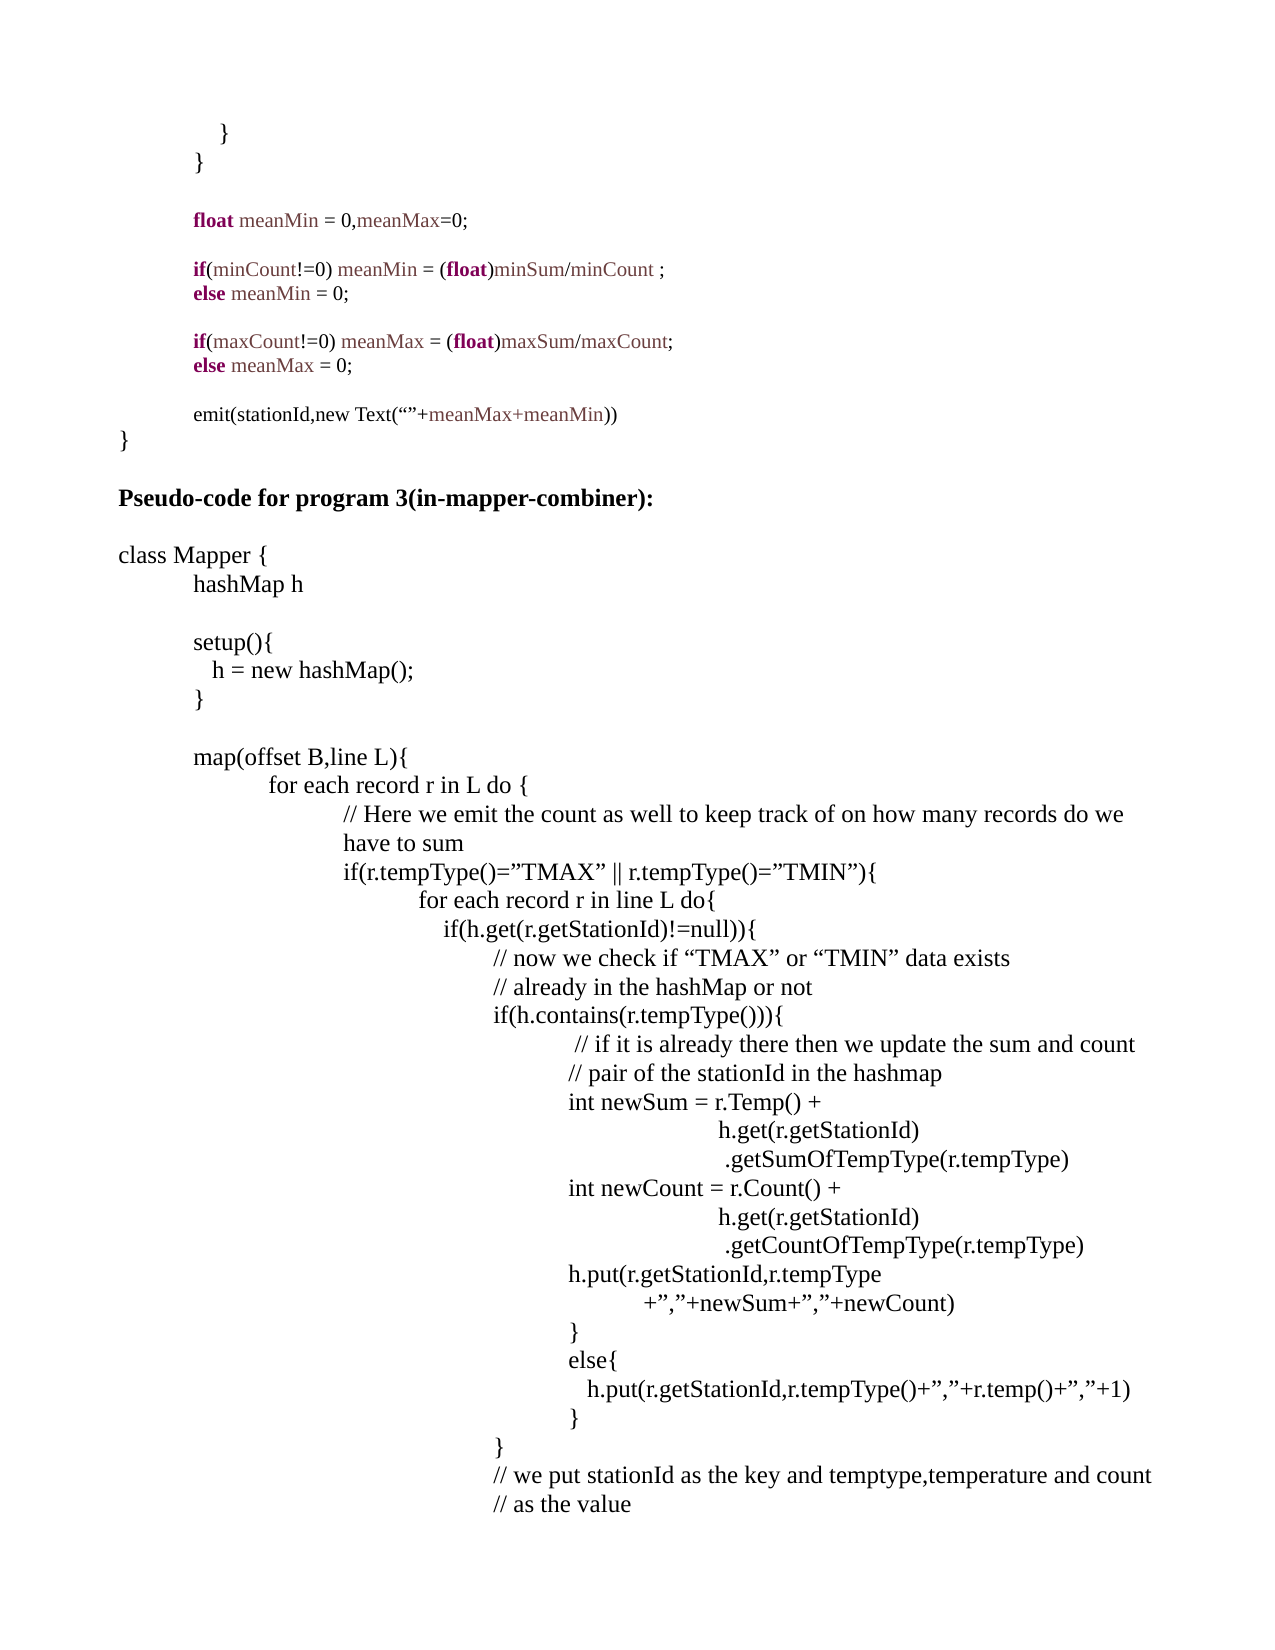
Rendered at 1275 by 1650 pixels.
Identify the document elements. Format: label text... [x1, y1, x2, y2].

text int newCount = r.Count() + [118, 1173, 1157, 1202]
text if(minCount!=0) meanMin = (float)minSum/minCount ; [118, 257, 1157, 281]
text // now we check if “TMAX” or “TMIN” data exists // already in the hashMap or not [118, 943, 1157, 1001]
text if(r.tempType()=”TMAX” || r.tempType()=”TMIN”){ [118, 857, 1157, 886]
text Pseudo-code for program 3(in-mapper-combiner): [118, 483, 1157, 512]
text +”,”+newSum+”,”+newCount) [118, 1288, 1157, 1317]
text hashMap h [118, 569, 1157, 598]
text } [118, 1403, 1157, 1432]
text emit(stationId,new Text(“”+meanMax+meanMin)) [118, 402, 1157, 426]
text h = new hashMap(); [118, 656, 1157, 684]
text float meanMin = 0,meanMax=0; [118, 204, 1157, 233]
text h.put(r.getStationId,r.tempType [118, 1259, 1157, 1288]
text map(offset B,line L){ [118, 742, 1157, 771]
text } [118, 684, 1157, 713]
text for each record r in L do { [118, 771, 1157, 799]
text int newSum = r.Temp() + h.get(r.getStationId) [118, 1087, 1157, 1144]
text for each record r in line L do{ [118, 886, 1157, 914]
text setup(){ [118, 627, 1157, 656]
text if(h.contains(r.tempType())){ [118, 1001, 1157, 1029]
text class Mapper { [118, 541, 1157, 569]
text } [118, 1432, 1157, 1461]
text else meanMin = 0; [118, 281, 1157, 305]
text } [118, 147, 1157, 176]
text h.put(r.getStationId,r.tempType()+”,”+r.temp()+”,”+1) [118, 1374, 1157, 1403]
text // Here we emit the count as well to keep track of on how many records do we have to sum [118, 799, 1157, 857]
text h.get(r.getStationId) [118, 1202, 1157, 1231]
text } [118, 1317, 1157, 1346]
text } [118, 426, 1157, 454]
text .getSumOfTempType(r.tempType) [118, 1144, 1157, 1173]
text if(h.get(r.getStationId)!=null)){ [118, 914, 1157, 943]
text if(maxCount!=0) meanMax = (float)maxSum/maxCount; [118, 329, 1157, 353]
text // we put stationId as the key and temptype,temperature and count // as the value [118, 1461, 1157, 1518]
text else meanMax = 0; [118, 353, 1157, 377]
text .getCountOfTempType(r.tempType) [118, 1231, 1157, 1259]
text } [118, 118, 1157, 147]
text else{ [118, 1346, 1157, 1374]
text // if it is already there then we update the sum and count // pair of the stationId in the hashmap [118, 1029, 1157, 1087]
